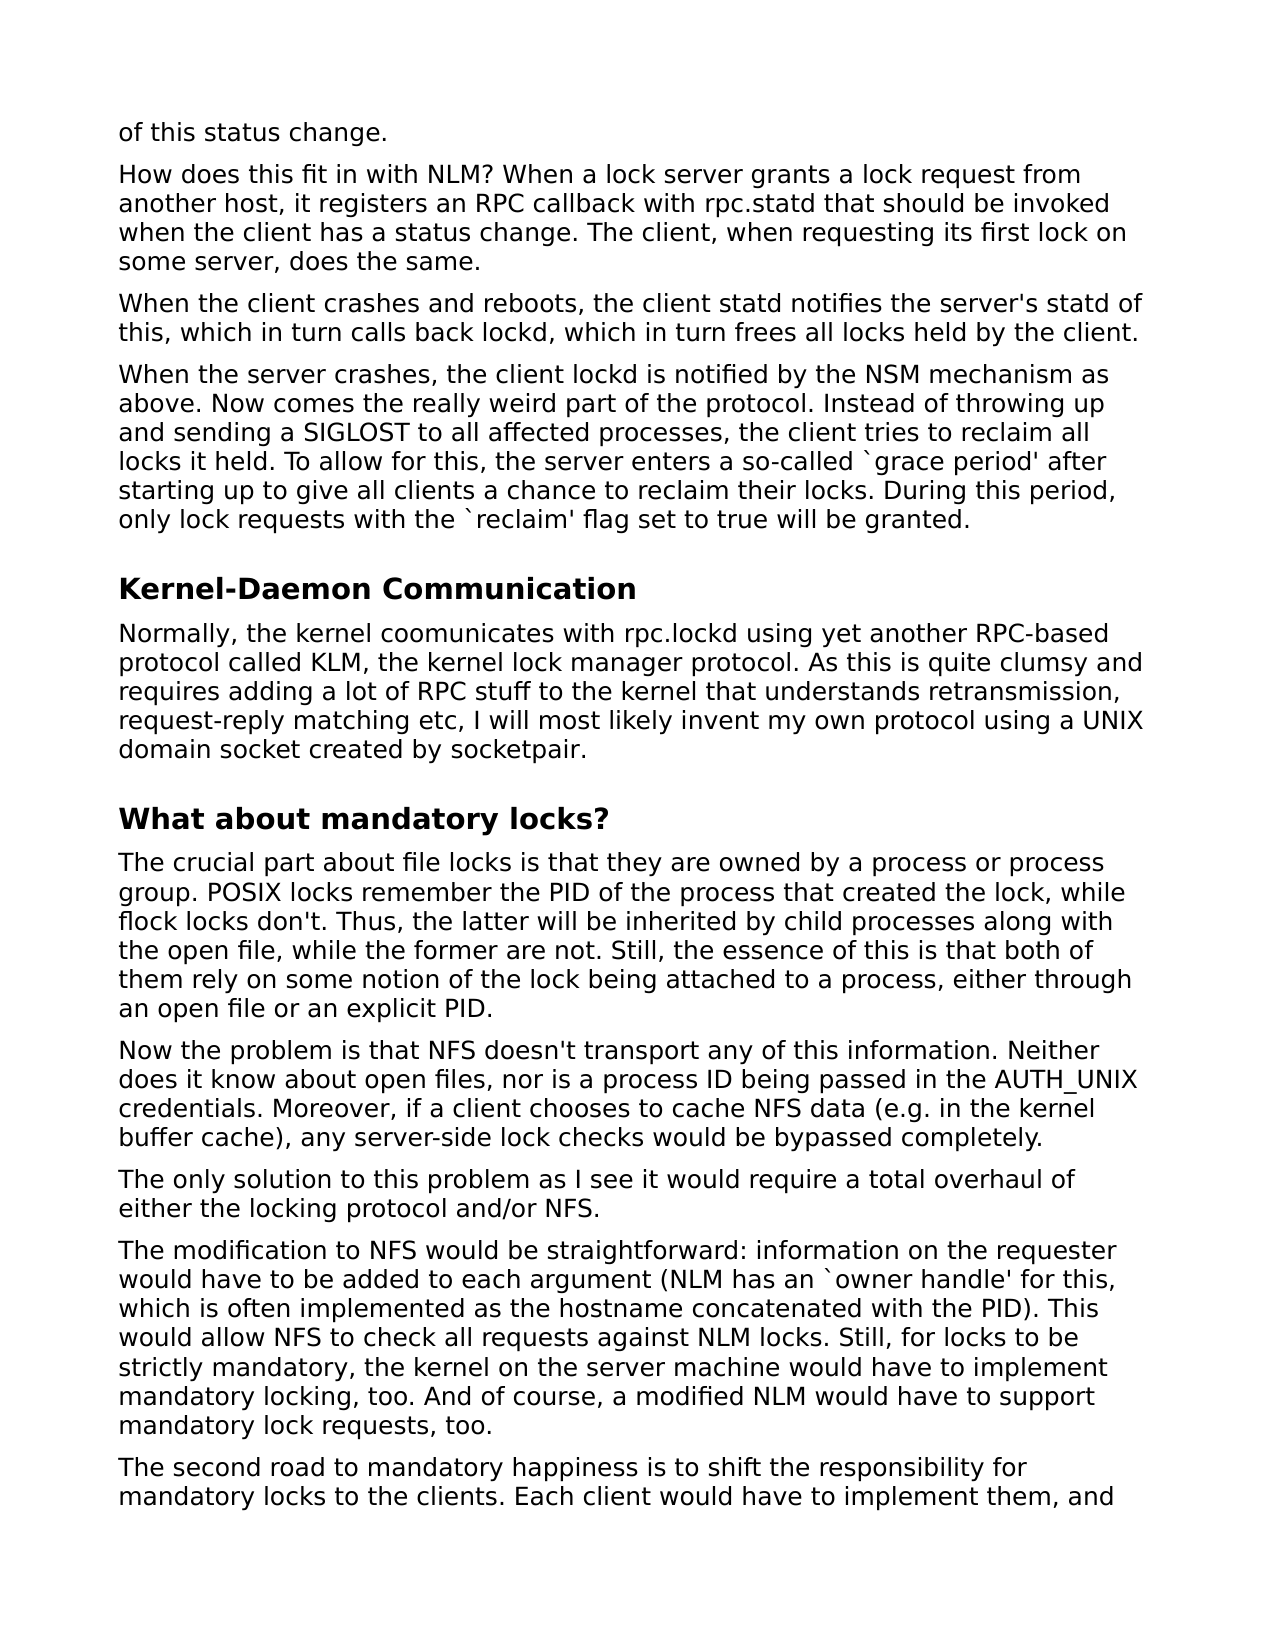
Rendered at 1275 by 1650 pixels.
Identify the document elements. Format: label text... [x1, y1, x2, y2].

text The only solution to this problem as I see it would require a total overhaul of either the locking protocol and/or NFS. [118, 1165, 1157, 1223]
text The modification to NFS would be straightforward: information on the requester would have to be added to each argument (NLM has an `owner handle' for this, which is often implemented as the hostname concatenated with the PID). This would allow NFS to check all requests against NLM locks. Still, for locks to be strictly mandatory, the kernel on the server machine would have to implement mandatory locking, too. And of course, a modified NLM would have to support mandatory lock requests, too. [118, 1236, 1157, 1440]
text The crucial part about file locks is that they are owned by a process or process group. POSIX locks remember the PID of the process that created the lock, while flock locks don't. Thus, the latter will be inherited by child processes along with the open file, while the former are not. Still, the essence of this is that both of them rely on some notion of the lock being attached to a process, either through an open file or an explicit PID. [118, 848, 1157, 1023]
text Now the problem is that NFS doesn't transport any of this information. Neither does it know about open files, nor is a process ID being passed in the AUTH_UNIX credentials. Moreover, if a client chooses to cache NFS data (e.g. in the kernel buffer cache), any server-side lock checks would be bypassed completely. [118, 1036, 1157, 1153]
text When the client crashes and reboots, the client statd notifies the server's statd of this, which in turn calls back lockd, which in turn frees all locks held by the client. [118, 289, 1157, 347]
text Normally, the kernel coomunicates with rpc.lockd using yet another RPC-based protocol called KLM, the kernel lock manager protocol. As this is quite clumsy and requires adding a lot of RPC stuff to the kernel that understands retransmission, request-reply matching etc, I will most likely invent my own protocol using a UNIX domain socket created by socketpair. [118, 619, 1157, 764]
text How does this fit in with NLM? When a lock server grants a lock request from another host, it registers an RPC callback with rpc.statd that should be invoked when the client has a status change. The client, when requesting its first lock on some server, does the same. [118, 160, 1157, 276]
subtitle Kernel-Daemon Communication [118, 572, 1157, 606]
text When the server crashes, the client lockd is notified by the NSM mechanism as above. Now comes the really weird part of the protocol. Instead of throwing up and sending a SIGLOST to all affected processes, the client tries to reclaim all locks it held. To allow for this, the server enters a so-called `grace period' after starting up to give all clients a chance to reclaim their locks. During this period, only lock requests with the `reclaim' flag set to true will be granted. [118, 360, 1157, 535]
text of this status change. [118, 118, 1157, 147]
text The second road to mandatory happiness is to shift the responsibility for mandatory locks to the clients. Each client would have to implement them, and [118, 1453, 1157, 1511]
subtitle What about mandatory locks? [118, 802, 1157, 836]
